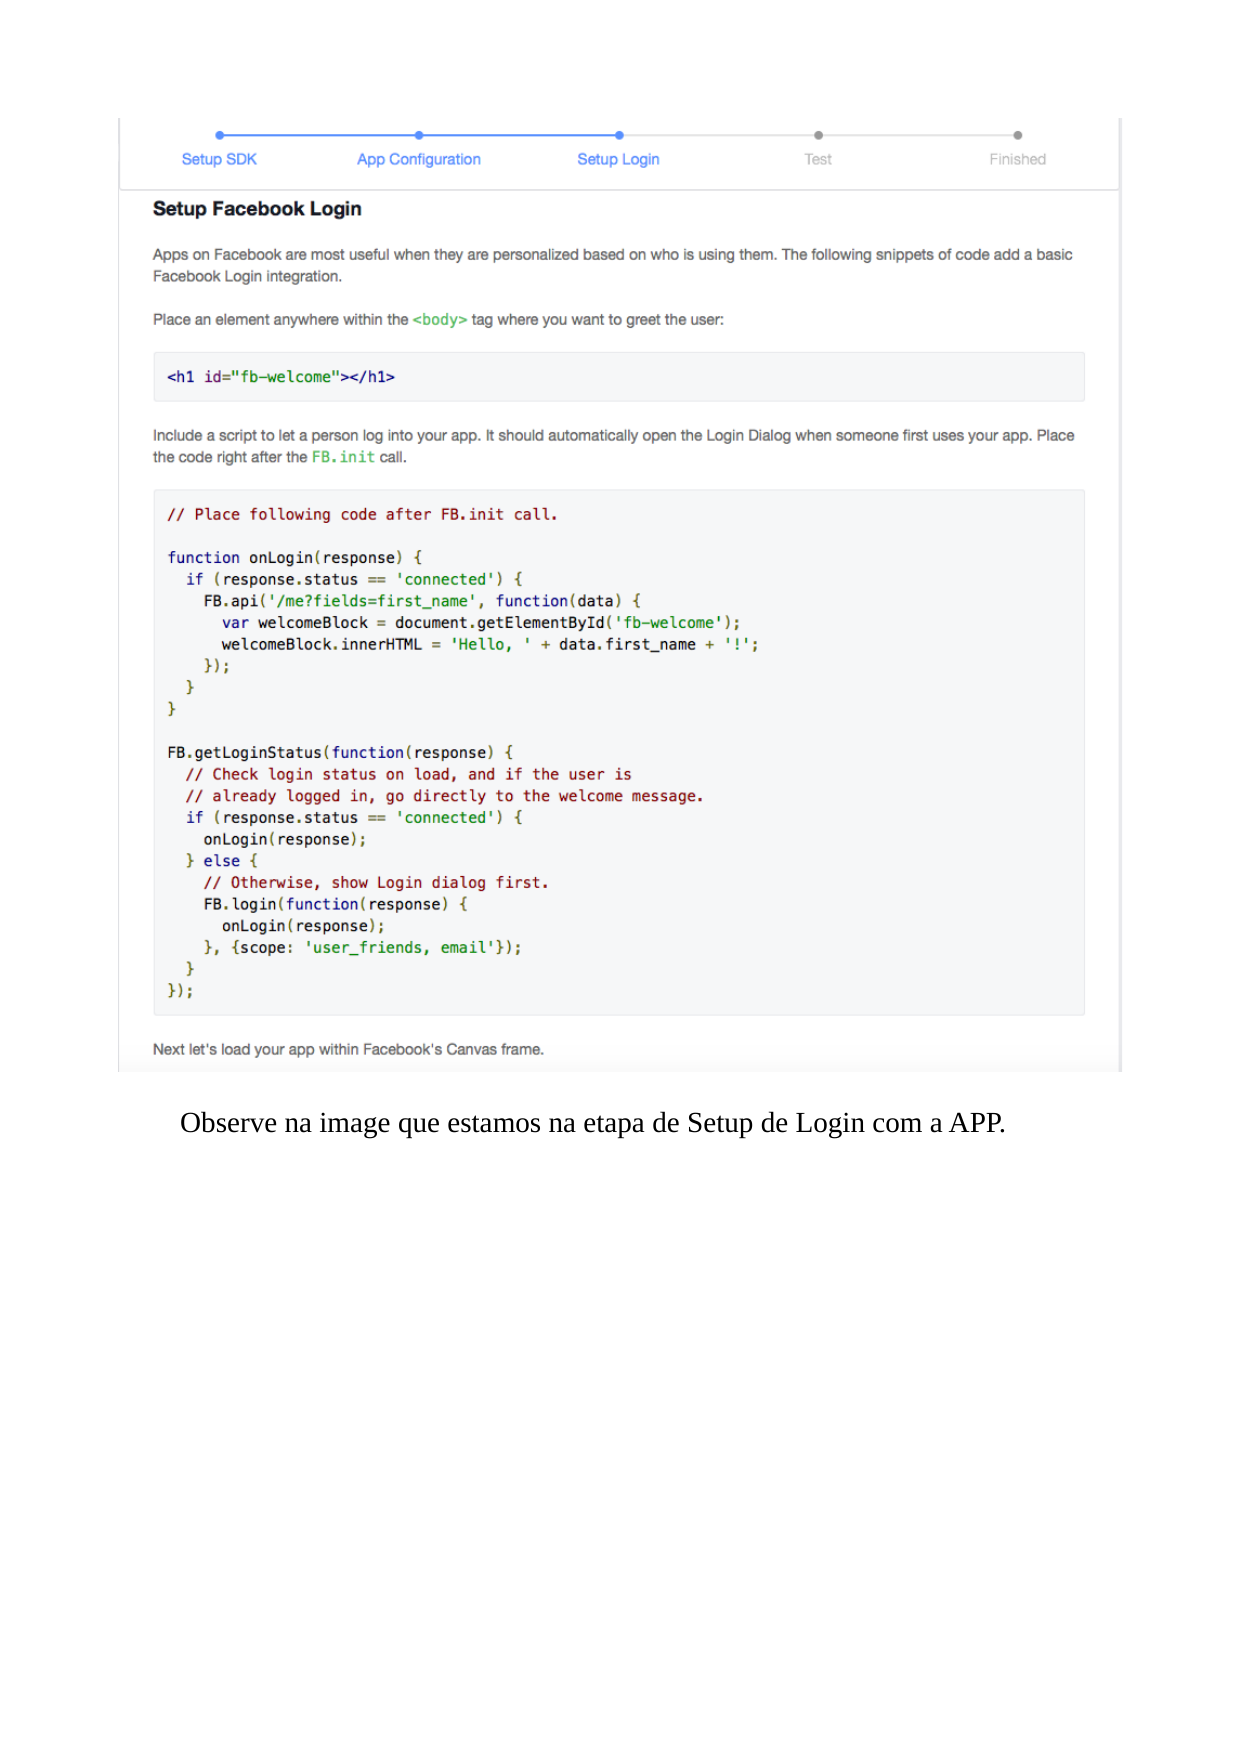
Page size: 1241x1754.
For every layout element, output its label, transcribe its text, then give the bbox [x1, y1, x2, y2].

picture [118, 118, 1123, 1072]
text Observe na image que estamos na etapa de Setup de Login com a APP. [118, 1105, 1122, 1138]
